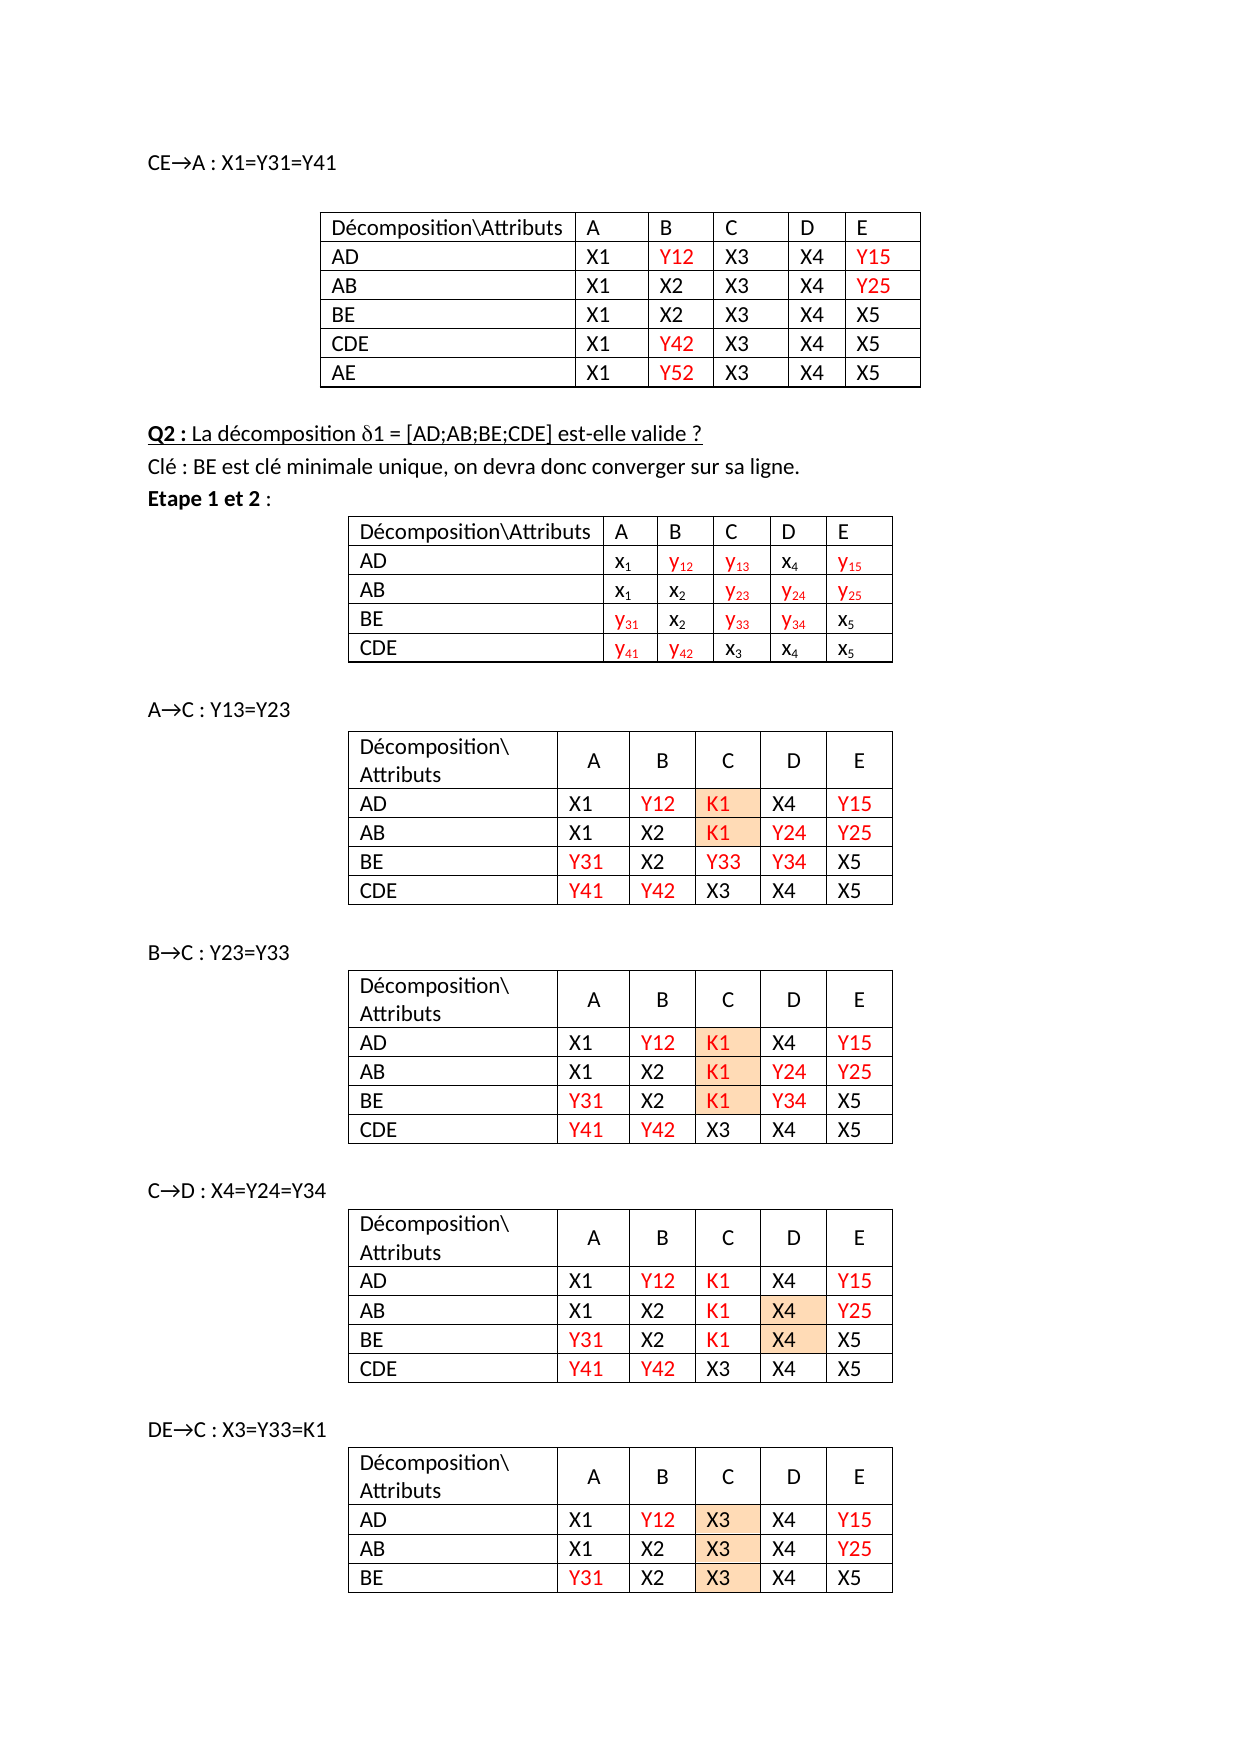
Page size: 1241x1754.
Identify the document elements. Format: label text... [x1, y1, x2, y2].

table_header E [846, 213, 920, 241]
table_cell x1 [604, 546, 657, 574]
table_cell BE [349, 1564, 557, 1592]
table_cell K1 [696, 1267, 760, 1295]
table_cell X1 [558, 1535, 629, 1562]
table_cell Y41 [558, 1354, 629, 1382]
table_cell X1 [558, 1028, 629, 1056]
table_cell X3 [714, 300, 788, 328]
table_header E [827, 1210, 892, 1266]
table_cell X2 [630, 818, 695, 846]
text C→D : X4=Y24=Y34 [148, 1176, 1093, 1204]
table_cell y33 [714, 604, 770, 632]
table_header E [827, 1448, 892, 1504]
table_cell X4 [761, 1028, 826, 1056]
table_cell X2 [630, 1564, 695, 1592]
table_cell X3 [696, 1354, 760, 1382]
table_cell AB [349, 818, 557, 846]
text A→C : Y13=Y23 [148, 695, 1093, 723]
table_cell x3 [714, 634, 770, 661]
table_header D [761, 1210, 826, 1266]
table_cell X2 [649, 300, 713, 328]
table_cell X4 [761, 876, 826, 904]
table_cell X5 [827, 1115, 892, 1143]
table_cell Y15 [846, 242, 920, 270]
table_cell Y15 [827, 1505, 892, 1533]
table_header D [761, 1448, 826, 1504]
table_cell X3 [714, 271, 788, 299]
table_header D [761, 732, 826, 788]
text Q2 : La décomposition 1 = [AD;AB;BE;CDE] est-elle valide ? [148, 419, 1093, 448]
table_cell X5 [827, 1564, 892, 1592]
table_header A [604, 517, 657, 545]
table_cell K1 [696, 1325, 760, 1353]
table_cell x4 [771, 634, 826, 661]
table_cell Y25 [827, 1296, 892, 1324]
table_cell AD [349, 1505, 557, 1533]
table_header D [761, 971, 826, 1027]
table_header E [827, 971, 892, 1027]
table_header A [558, 732, 629, 788]
table_cell K1 [696, 1086, 760, 1114]
table_cell x1 [604, 575, 657, 603]
table_cell x4 [771, 546, 826, 574]
table_header A [576, 213, 648, 241]
table_cell Y15 [827, 789, 892, 817]
table_cell y12 [658, 546, 713, 574]
table_cell X3 [696, 1115, 760, 1143]
table_cell Y42 [630, 1354, 695, 1382]
table_cell X1 [558, 1267, 629, 1295]
table_cell y15 [827, 546, 892, 574]
table_header D [771, 517, 826, 545]
table_cell y25 [827, 575, 892, 603]
table_cell X3 [696, 1564, 760, 1592]
table_cell y42 [658, 634, 713, 661]
text Etape 1 et 2 : [148, 484, 1093, 512]
table_header A [558, 971, 629, 1027]
table_cell Y41 [558, 1115, 629, 1143]
table_header E [827, 732, 892, 788]
table_cell Y33 [696, 847, 760, 875]
table_cell X5 [827, 876, 892, 904]
table_cell X1 [558, 818, 629, 846]
table_cell CDE [321, 329, 575, 357]
table_cell x2 [658, 604, 713, 632]
table_header Décomposition\Attributs [349, 1210, 557, 1266]
table_cell Y25 [827, 1535, 892, 1562]
table_cell AD [349, 546, 603, 574]
table_cell CDE [349, 1115, 557, 1143]
table_cell X3 [696, 1535, 760, 1562]
text CE→A : X1=Y31=Y41 [148, 148, 1093, 176]
table_cell X5 [827, 1325, 892, 1353]
table_header Décomposition\Attributs [349, 732, 557, 788]
text DE→C : X3=Y33=K1 [148, 1415, 1093, 1443]
table_cell Y12 [630, 1028, 695, 1056]
table_cell y31 [604, 604, 657, 632]
table_cell Y42 [649, 329, 713, 357]
table_cell CDE [349, 876, 557, 904]
table_cell X1 [558, 789, 629, 817]
table_cell y41 [604, 634, 657, 661]
table_cell X4 [789, 271, 845, 299]
table_cell BE [349, 1325, 557, 1353]
table_cell X5 [827, 1086, 892, 1114]
table_cell Y25 [827, 818, 892, 846]
table_cell BE [349, 604, 603, 632]
table_cell X3 [714, 242, 788, 270]
table_cell CDE [349, 1354, 557, 1382]
table_cell X2 [649, 271, 713, 299]
table_header C [714, 517, 770, 545]
table_cell X2 [630, 1325, 695, 1353]
table_cell AD [349, 1267, 557, 1295]
table_cell Y31 [558, 847, 629, 875]
table_cell X4 [761, 1296, 826, 1324]
table_cell y13 [714, 546, 770, 574]
table_cell Y12 [649, 242, 713, 270]
table_cell AE [321, 358, 575, 386]
table_cell K1 [696, 789, 760, 817]
table_cell X3 [696, 876, 760, 904]
table_header D [789, 213, 845, 241]
table_cell X1 [558, 1057, 629, 1085]
table_cell Y41 [558, 876, 629, 904]
table_cell X5 [846, 300, 920, 328]
table_cell BE [349, 1086, 557, 1114]
table_header B [658, 517, 713, 545]
table_cell AB [349, 575, 603, 603]
table_header B [630, 1448, 695, 1504]
table_cell Y12 [630, 1267, 695, 1295]
table_cell BE [321, 300, 575, 328]
table_cell x5 [827, 604, 892, 632]
table_cell K1 [696, 818, 760, 846]
table_cell X4 [761, 1325, 826, 1353]
table_cell X5 [846, 329, 920, 357]
table_cell Y24 [761, 1057, 826, 1085]
table_cell AB [349, 1535, 557, 1562]
table_cell Y15 [827, 1028, 892, 1056]
table_cell BE [349, 847, 557, 875]
table_cell y23 [714, 575, 770, 603]
table_cell X2 [630, 1535, 695, 1562]
table_header C [696, 1448, 760, 1504]
table_header B [630, 1210, 695, 1266]
table_cell X2 [630, 1057, 695, 1085]
table_cell Y34 [761, 1086, 826, 1114]
table_header C [696, 971, 760, 1027]
table_cell Y24 [761, 818, 826, 846]
table_cell CDE [349, 634, 603, 661]
table_cell AD [321, 242, 575, 270]
table_cell X2 [630, 847, 695, 875]
table_cell x2 [658, 575, 713, 603]
text B→C : Y23=Y33 [148, 938, 1093, 966]
table_header B [649, 213, 713, 241]
table_cell X1 [576, 300, 648, 328]
table_cell X4 [761, 789, 826, 817]
table_cell X4 [789, 329, 845, 357]
table_header B [630, 971, 695, 1027]
table_cell K1 [696, 1057, 760, 1085]
table_cell X4 [761, 1535, 826, 1562]
table_cell AB [321, 271, 575, 299]
table_cell Y52 [649, 358, 713, 386]
table_cell Y42 [630, 1115, 695, 1143]
table_cell AB [349, 1057, 557, 1085]
table_cell X1 [576, 242, 648, 270]
table_cell X2 [630, 1296, 695, 1324]
table_header A [558, 1448, 629, 1504]
table_header Décomposition\Attributs [349, 1448, 557, 1504]
table_header Décomposition\Attributs [321, 213, 575, 241]
table_cell X4 [789, 300, 845, 328]
text Clé : BE est clé minimale unique, on devra donc converger sur sa ligne. [148, 452, 1093, 480]
table_cell y24 [771, 575, 826, 603]
table_cell X4 [761, 1115, 826, 1143]
table_header C [696, 1210, 760, 1266]
table_cell X1 [576, 358, 648, 386]
table_cell Y25 [846, 271, 920, 299]
table_header C [696, 732, 760, 788]
table_cell Y31 [558, 1325, 629, 1353]
table_cell X3 [714, 358, 788, 386]
table_cell Y12 [630, 1505, 695, 1533]
table_cell Y31 [558, 1564, 629, 1592]
table_cell Y31 [558, 1086, 629, 1114]
table_cell X4 [789, 242, 845, 270]
table_cell X5 [827, 847, 892, 875]
table_cell X2 [630, 1086, 695, 1114]
table_header Décomposition\Attributs [349, 971, 557, 1027]
table_cell AD [349, 789, 557, 817]
table_header A [558, 1210, 629, 1266]
table_cell Y34 [761, 847, 826, 875]
table_cell x5 [827, 634, 892, 661]
table_cell X1 [558, 1505, 629, 1533]
table_cell X4 [789, 358, 845, 386]
table_cell X4 [761, 1564, 826, 1592]
table_cell X1 [576, 329, 648, 357]
table_cell X3 [714, 329, 788, 357]
table_cell Y12 [630, 789, 695, 817]
table_cell Y25 [827, 1057, 892, 1085]
table_cell AD [349, 1028, 557, 1056]
table_cell K1 [696, 1296, 760, 1324]
table_header B [630, 732, 695, 788]
table_cell y34 [771, 604, 826, 632]
table_header Décomposition\Attributs [349, 517, 603, 545]
table_cell K1 [696, 1028, 760, 1056]
table_cell X1 [558, 1296, 629, 1324]
table_cell AB [349, 1296, 557, 1324]
table_header E [827, 517, 892, 545]
table_cell X4 [761, 1267, 826, 1295]
table_cell X4 [761, 1354, 826, 1382]
table_header C [714, 213, 788, 241]
table_cell Y15 [827, 1267, 892, 1295]
table_cell X3 [696, 1505, 760, 1533]
table_cell X5 [827, 1354, 892, 1382]
table_cell X1 [576, 271, 648, 299]
table_cell X4 [761, 1505, 826, 1533]
table_cell X5 [846, 358, 920, 386]
table_cell Y42 [630, 876, 695, 904]
